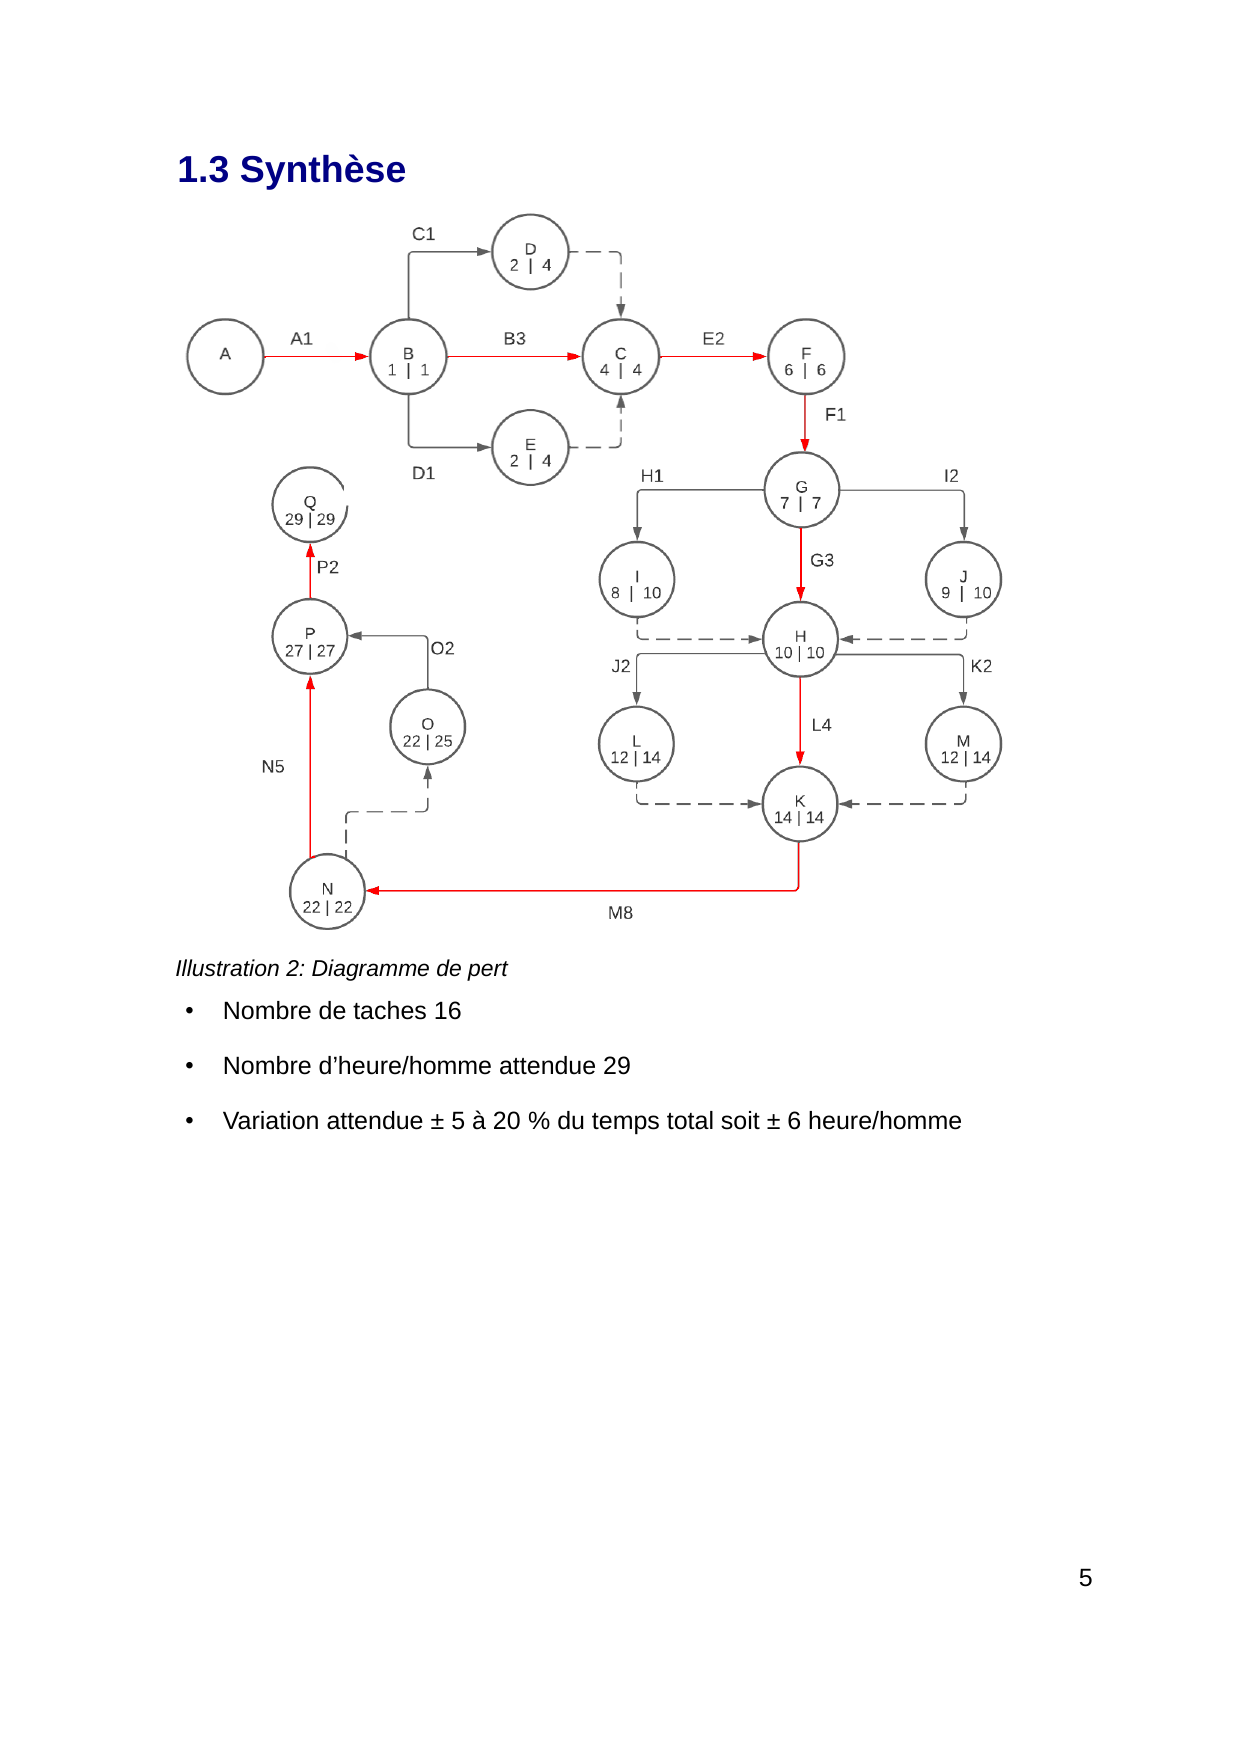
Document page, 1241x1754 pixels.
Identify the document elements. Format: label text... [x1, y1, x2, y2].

list Nombre de taches 16 [185, 218, 1093, 1024]
list Variation attendue ± 5 à 20 % du temps total soit ± 6 heure/homme [185, 1106, 1093, 1134]
subtitle Synthèse [148, 148, 1093, 191]
list Nombre d’heure/homme attendue 29 [185, 1051, 1093, 1079]
picture [175, 202, 1016, 942]
list Illustration 2: Diagramme de pert [175, 942, 1016, 981]
